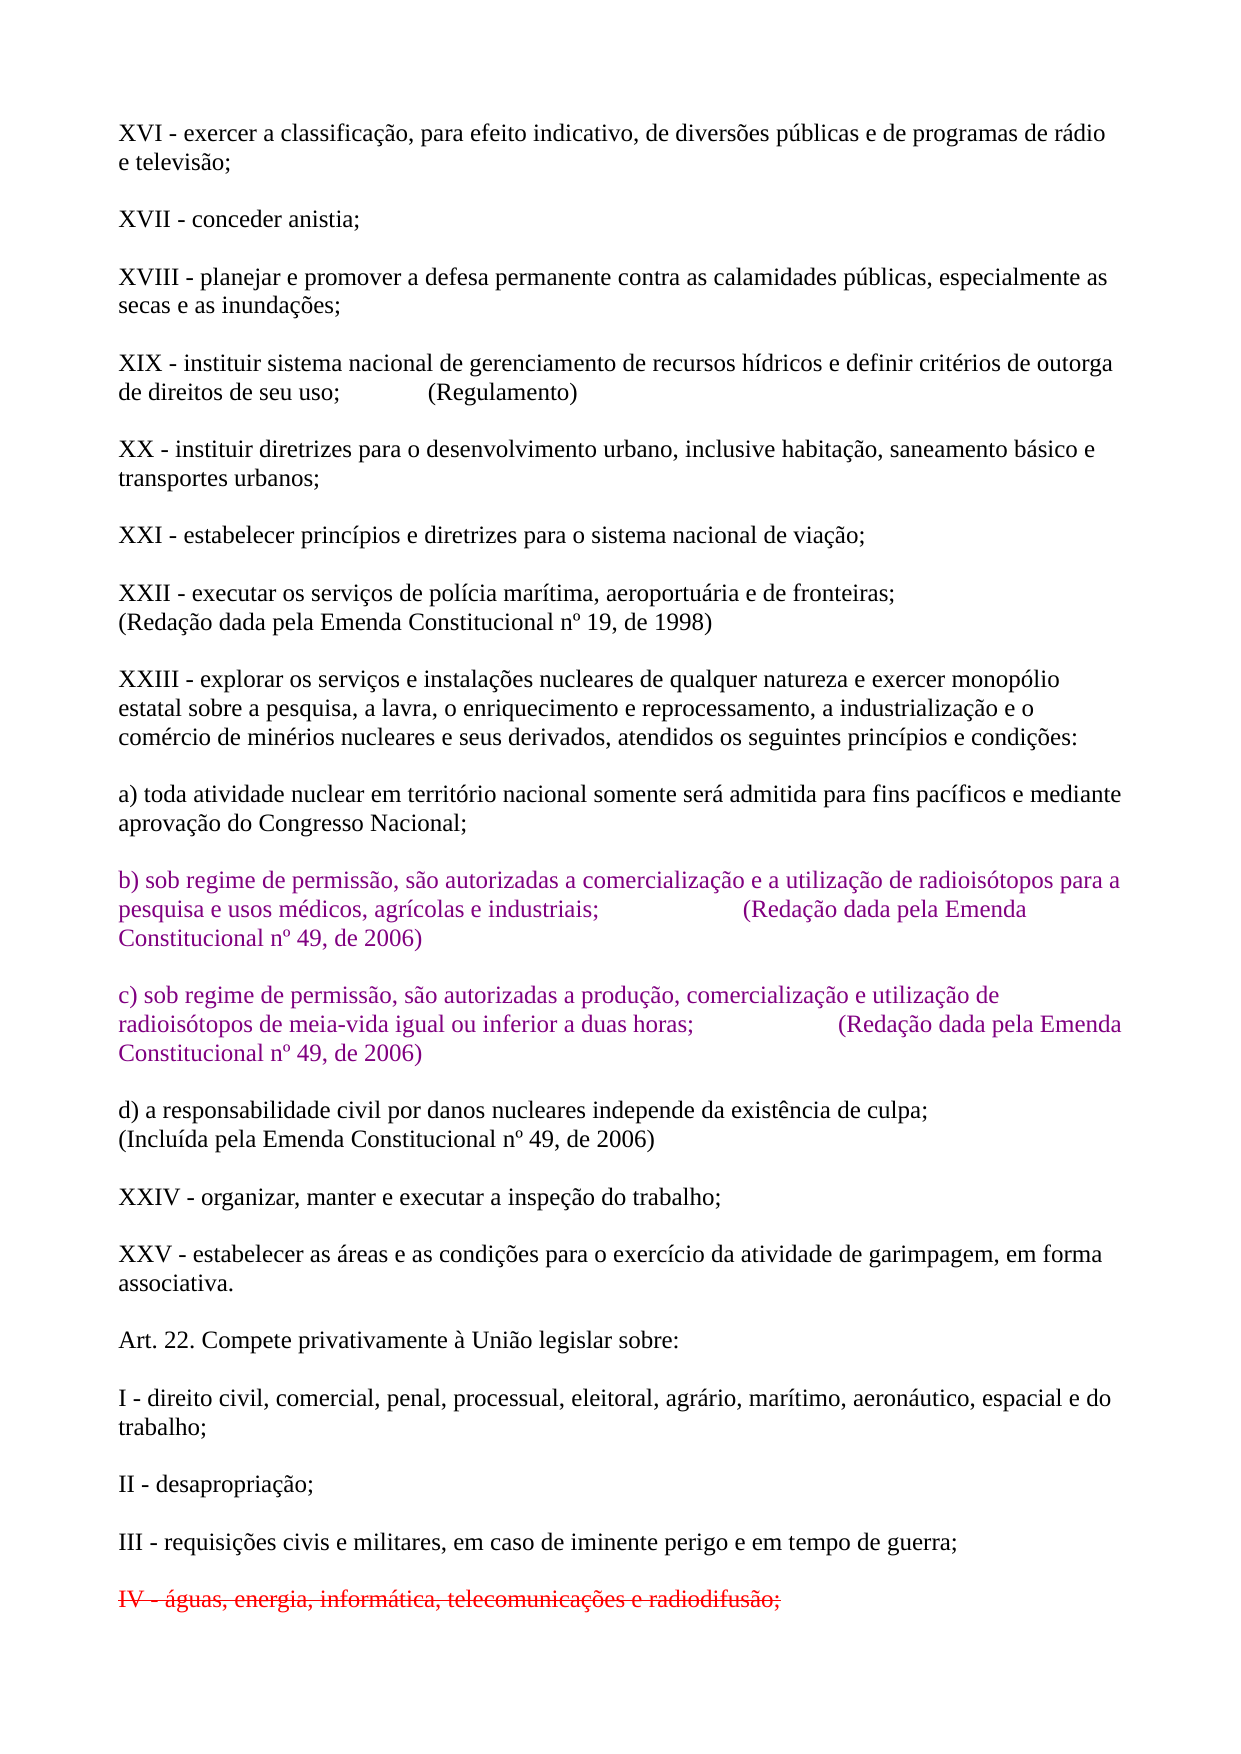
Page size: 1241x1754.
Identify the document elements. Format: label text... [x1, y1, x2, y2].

text XVIII - planejar e promover a defesa permanente contra as calamidades públicas, especialmente as secas e as inundações; [118, 262, 1122, 319]
text IV - águas, energia, informática, telecomunicações e radiodifusão; [118, 1584, 1122, 1613]
text XX - instituir diretrizes para o desenvolvimento urbano, inclusive habitação, saneamento básico e transportes urbanos; [118, 434, 1122, 492]
text XXIII - explorar os serviços e instalações nucleares de qualquer natureza e exercer monopólio estatal sobre a pesquisa, a lavra, o enriquecimento e reprocessamento, a industrialização e o comércio de minérios nucleares e seus derivados, atendidos os seguintes princípios e condições: [118, 664, 1122, 751]
text a) toda atividade nuclear em território nacional somente será admitida para fins pacíficos e mediante aprovação do Congresso Nacional; [118, 779, 1122, 837]
text Art. 22. Compete privativamente à União legislar sobre: [118, 1326, 1122, 1354]
text II - desapropriação; [118, 1469, 1122, 1498]
text d) a responsabilidade civil por danos nucleares independe da existência de culpa; (Incluída pela Emenda Constitucional nº 49, de 2006) [118, 1096, 1122, 1153]
text I - direito civil, comercial, penal, processual, eleitoral, agrário, marítimo, aeronáutico, espacial e do trabalho; [118, 1383, 1122, 1441]
text XXII - executar os serviços de polícia marítima, aeroportuária e de fronteiras; (Redação dada pela Emenda Constitucional nº 19, de 1998) [118, 578, 1122, 636]
text XIX - instituir sistema nacional de gerenciamento de recursos hídricos e definir critérios de outorga de direitos de seu uso; (Regulamento) [118, 348, 1122, 406]
text c) sob regime de permissão, são autorizadas a produção, comercialização e utilização de radioisótopos de meia-vida igual ou inferior a duas horas; (Redação dada pela Emenda Constitucional nº 49, de 2006) [118, 981, 1122, 1067]
text b) sob regime de permissão, são autorizadas a comercialização e a utilização de radioisótopos para a pesquisa e usos médicos, agrícolas e industriais; (Redação dada pela Emenda Constitucional nº 49, de 2006) [118, 866, 1122, 952]
text XXV - estabelecer as áreas e as condições para o exercício da atividade de garimpagem, em forma associativa. [118, 1239, 1122, 1297]
text XVI - exercer a classificação, para efeito indicativo, de diversões públicas e de programas de rádio e televisão; [118, 118, 1122, 176]
text XXIV - organizar, manter e executar a inspeção do trabalho; [118, 1182, 1122, 1211]
text III - requisições civis e militares, em caso de iminente perigo e em tempo de guerra; [118, 1527, 1122, 1556]
text XVII - conceder anistia; [118, 204, 1122, 233]
text XXI - estabelecer princípios e diretrizes para o sistema nacional de viação; [118, 521, 1122, 549]
